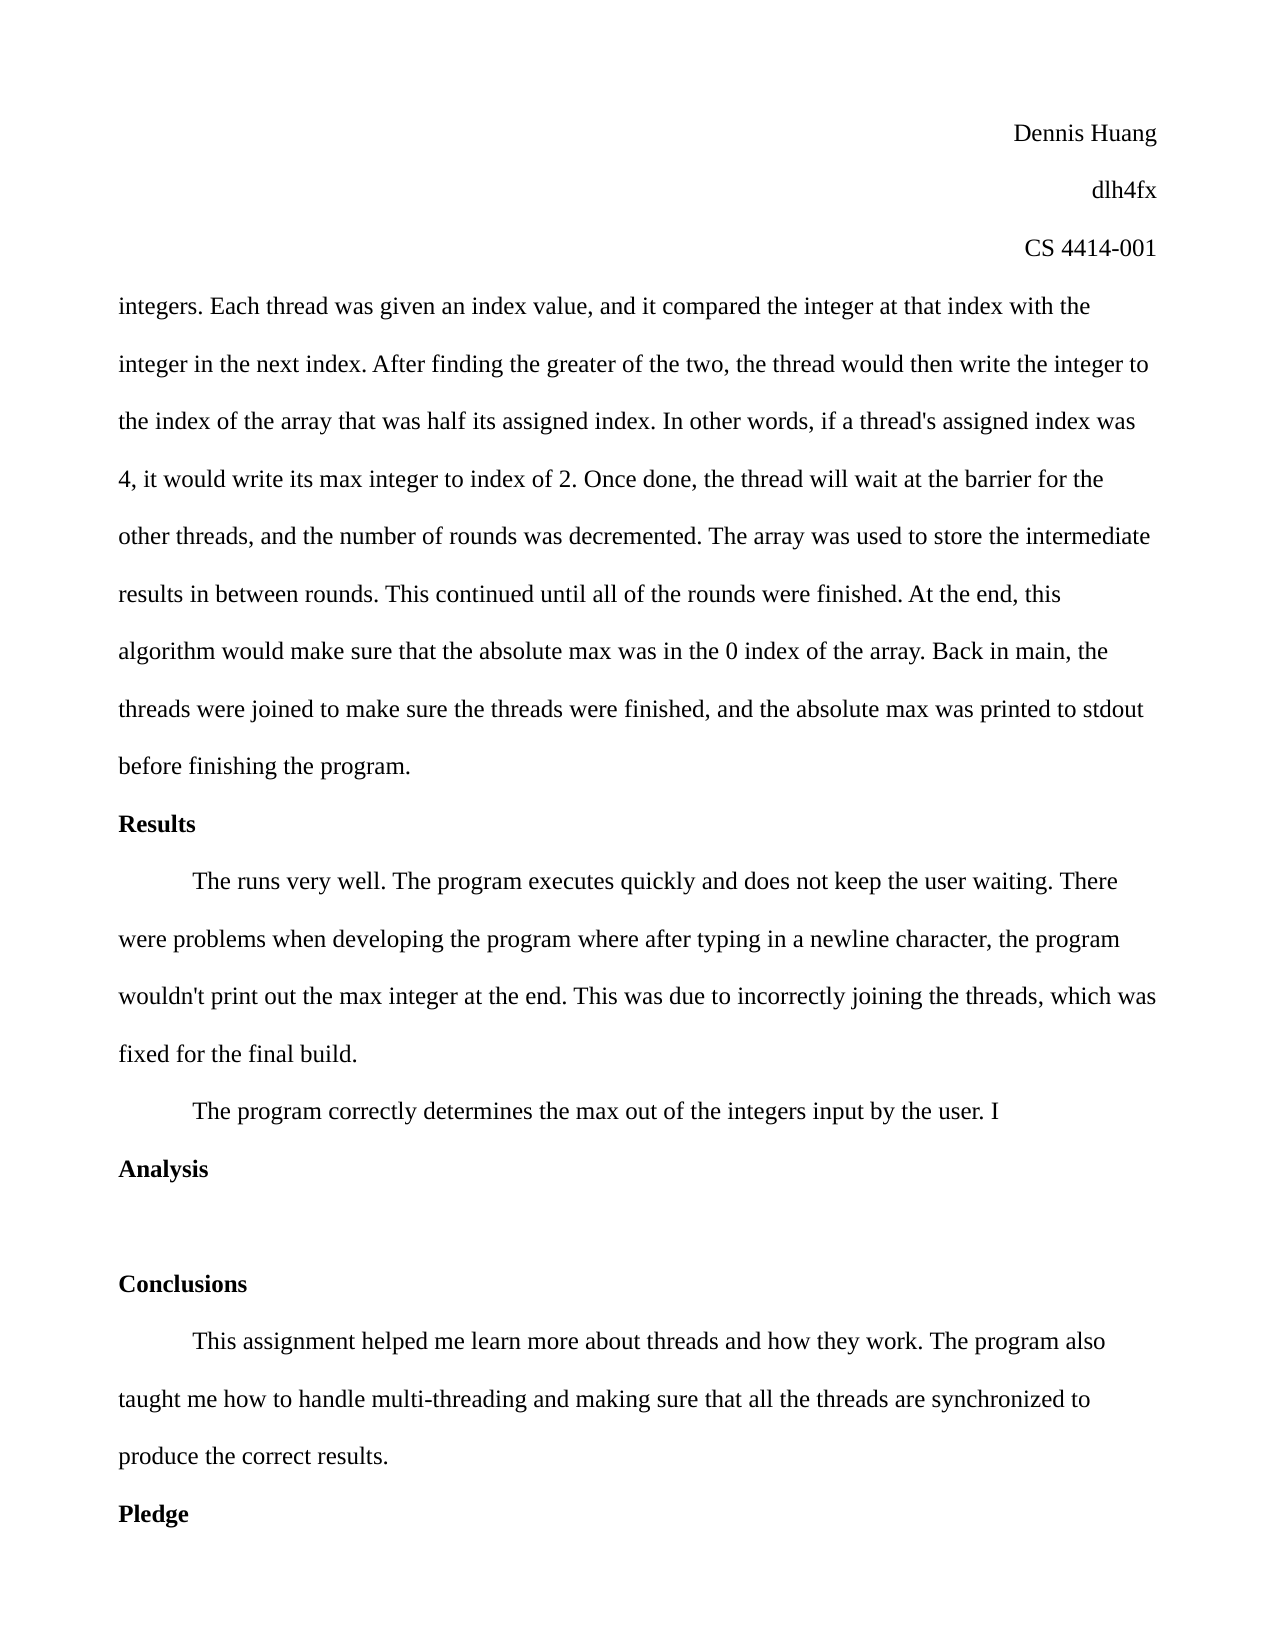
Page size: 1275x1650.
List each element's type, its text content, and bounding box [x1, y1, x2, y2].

text Results [118, 809, 1157, 838]
text Pledge [118, 1499, 1157, 1528]
text Analysis [118, 1154, 1157, 1183]
text The program correctly determines the max out of the integers input by the user. I [118, 1096, 1157, 1125]
text This assignment helped me learn more about threads and how they work. The program also taught me how to handle multi-threading and making sure that all the threads are synchronized to produce the correct results. [118, 1326, 1157, 1470]
text The runs very well. The program executes quickly and does not keep the user waiting. There were problems when developing the program where after typing in a newline character, the program wouldn't print out the max integer at the end. This was due to incorrectly joining the threads, which was fixed for the final build. [118, 866, 1157, 1068]
text integers. Each thread was given an index value, and it compared the integer at that index with the integer in the next index. After finding the greater of the two, the thread would then write the integer to the index of the array that was half its assigned index. In other words, if a thread's assigned index was 4, it would write its max integer to index of 2. Once done, the thread will wait at the barrier for the other threads, and the number of rounds was decremented. The array was used to store the intermediate results in between rounds. This continued until all of the rounds were finished. At the end, this algorithm would make sure that the absolute max was in the 0 index of the array. Back in main, the threads were joined to make sure the threads were finished, and the absolute max was printed to stdout before finishing the program. [118, 291, 1157, 780]
text Conclusions [118, 1269, 1157, 1298]
